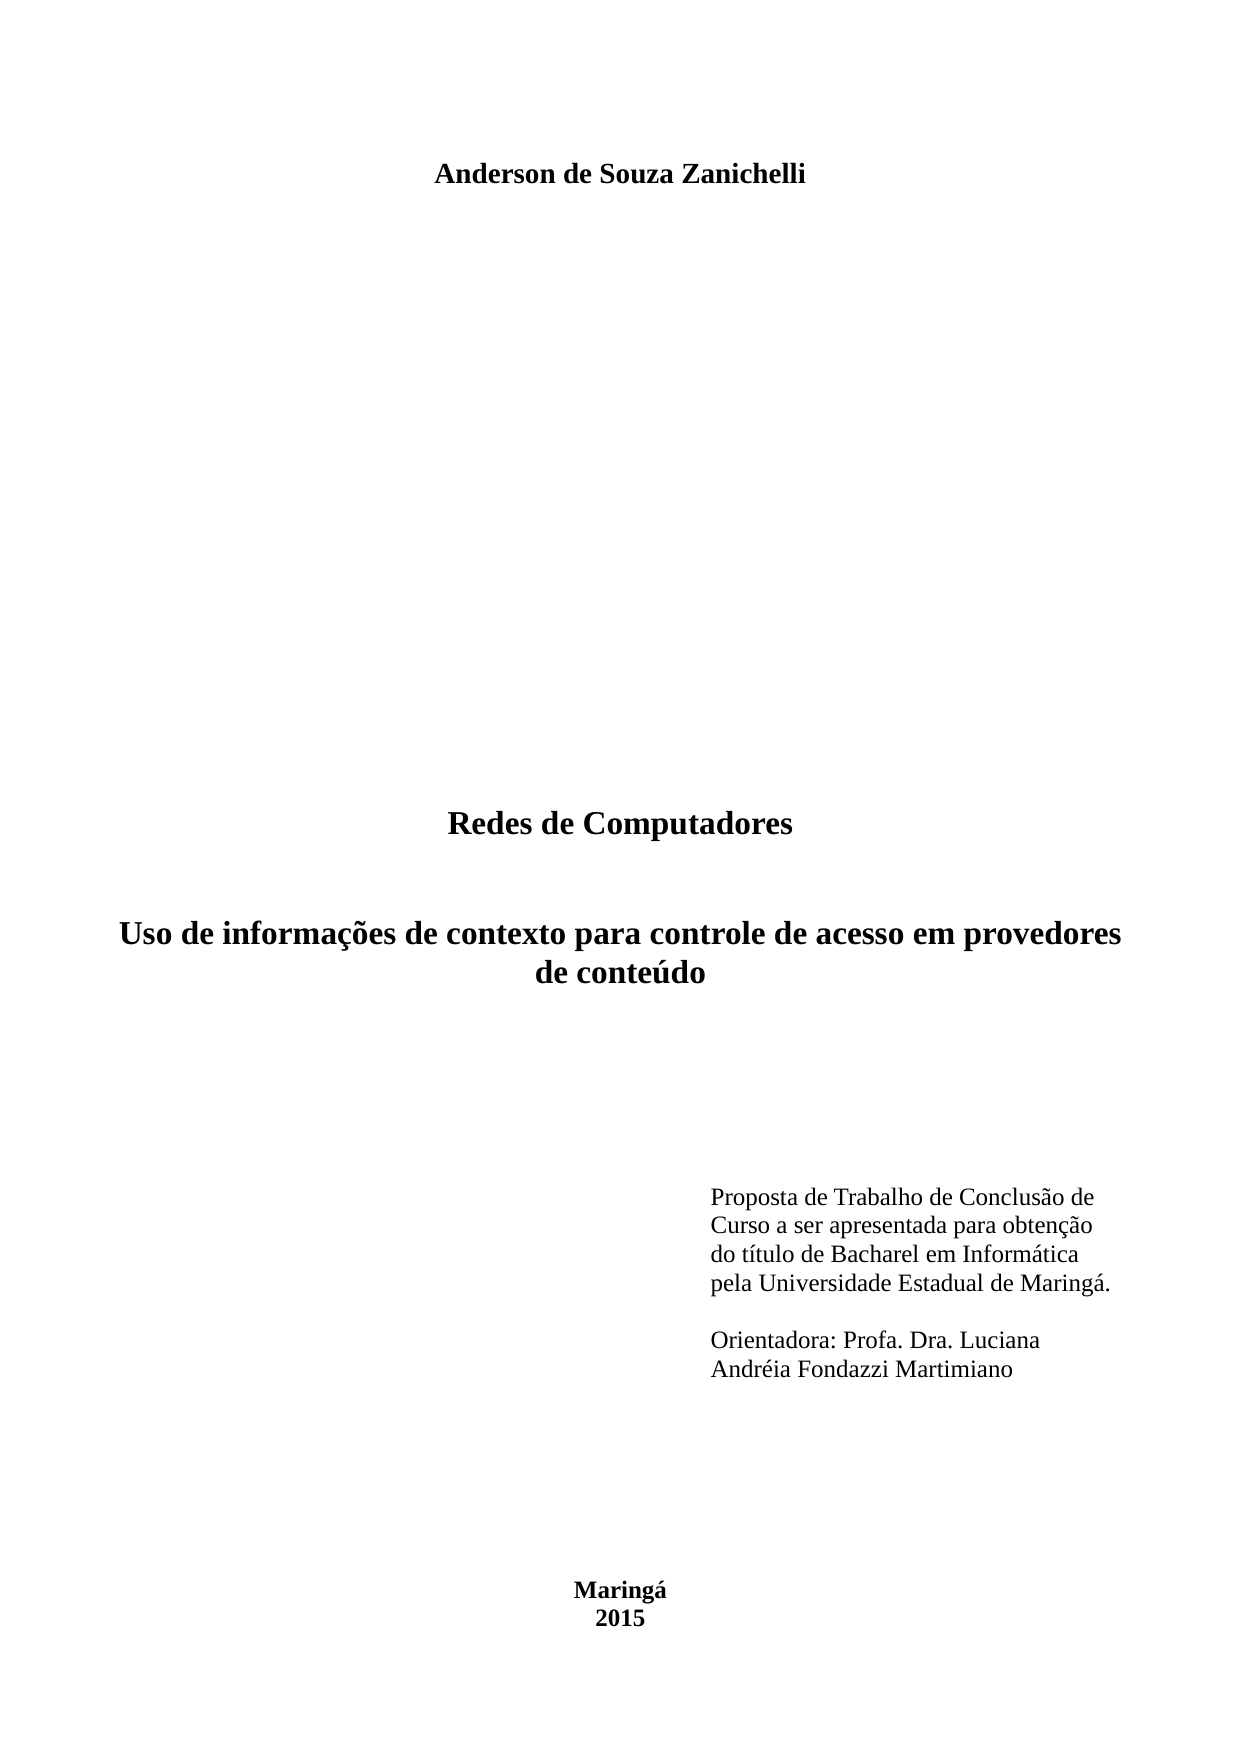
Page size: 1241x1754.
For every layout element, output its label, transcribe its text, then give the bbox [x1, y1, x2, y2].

text Redes de Computadores [118, 803, 1122, 842]
text Uso de informações de contexto para controle de acesso em provedores de conteúdo [118, 913, 1122, 990]
text Orientadora: Profa. Dra. Luciana Andréia Fondazzi Martimiano [710, 1326, 1122, 1383]
text Maringá [118, 1575, 1122, 1603]
text 2015 [118, 1603, 1122, 1632]
text Proposta de Trabalho de Conclusão de Curso a ser apresentada para obtenção do título de Bacharel em Informática pela Universidade Estadual de Maringá. [710, 1182, 1122, 1297]
text Anderson de Souza Zanichelli [118, 156, 1122, 190]
